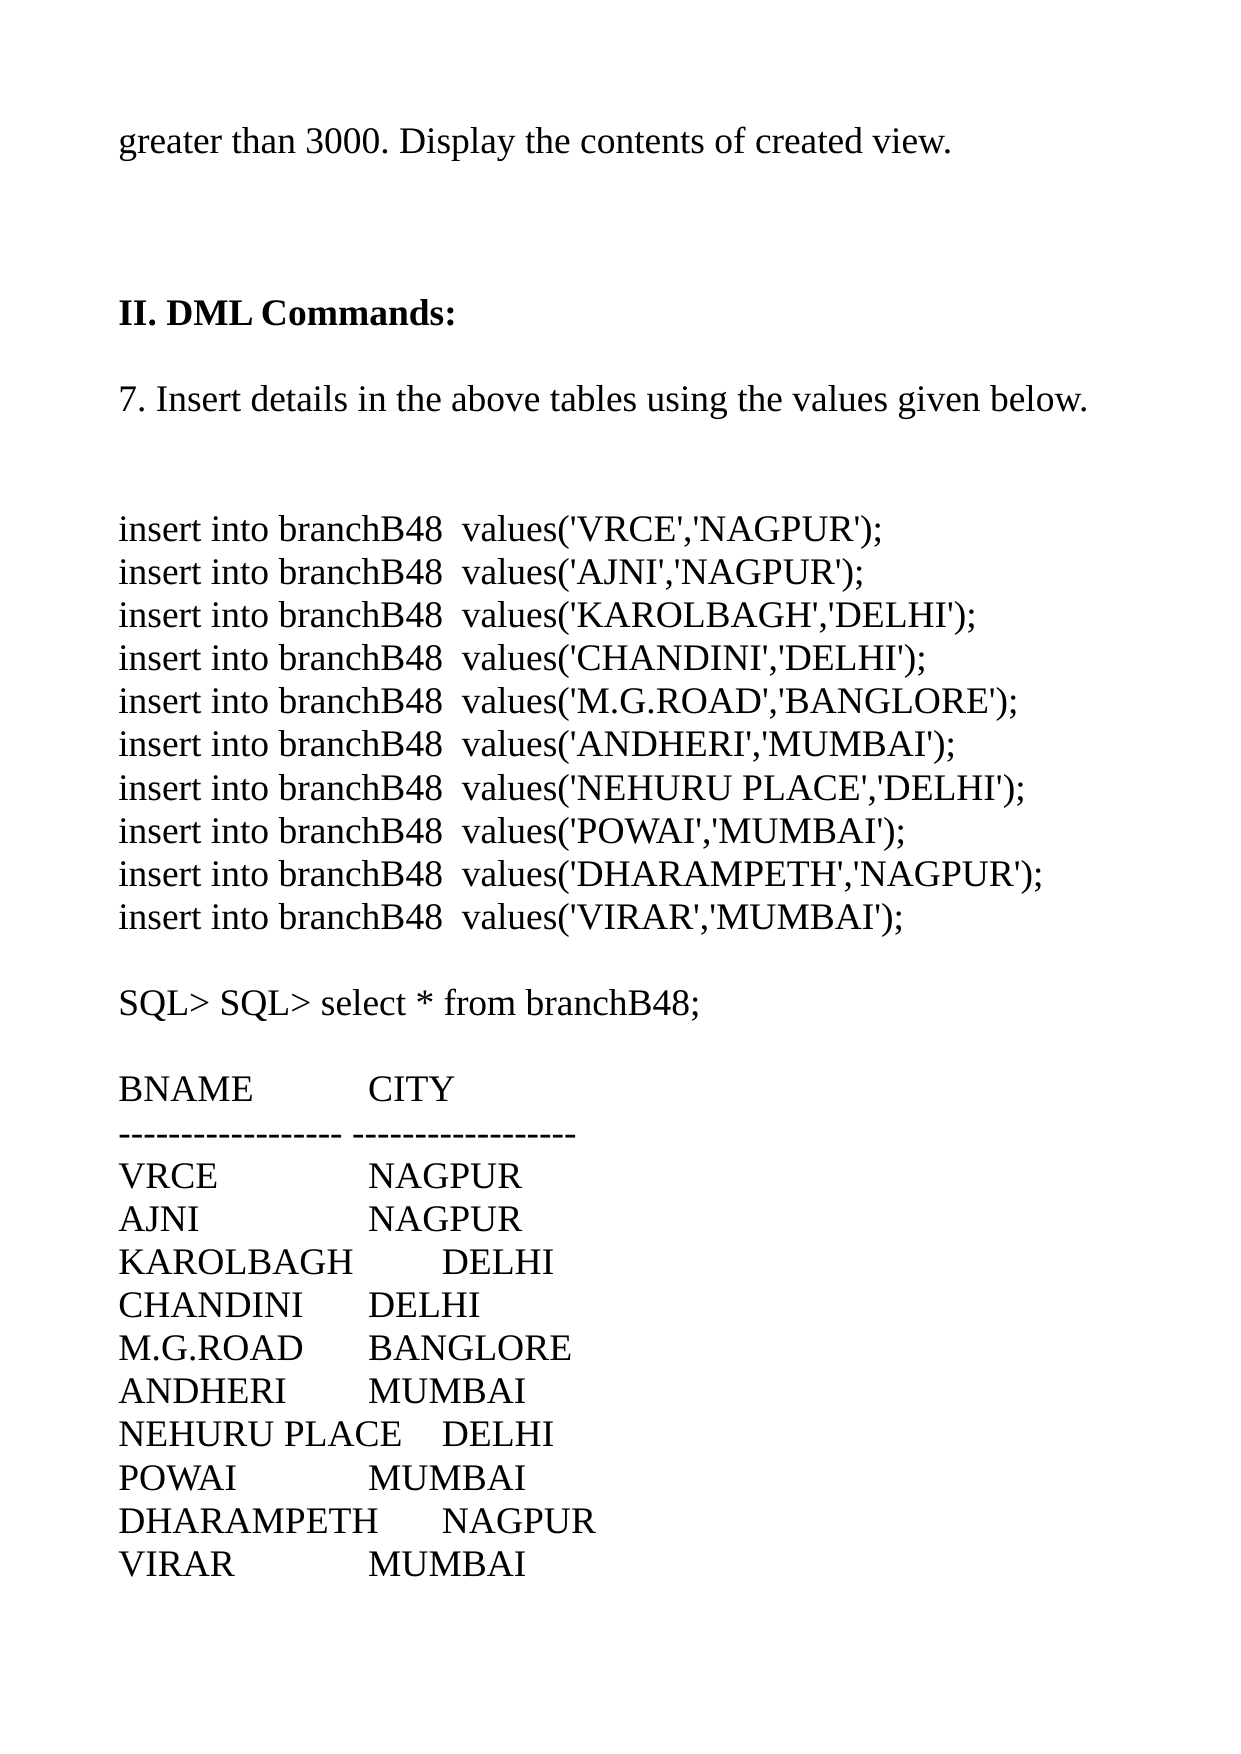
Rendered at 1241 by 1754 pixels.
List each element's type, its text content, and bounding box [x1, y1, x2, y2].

text greater than 3000. Display the contents of created view. [118, 118, 1122, 161]
text M.G.ROAD BANGLORE [118, 1326, 1122, 1369]
text insert into branchB48 values('POWAI','MUMBAI'); [118, 808, 1122, 851]
text DHARAMPETH NAGPUR [118, 1498, 1122, 1541]
text insert into branchB48 values('VIRAR','MUMBAI'); [118, 894, 1122, 937]
text insert into branchB48 values('VRCE','NAGPUR'); [118, 506, 1122, 549]
text VRCE NAGPUR [118, 1153, 1122, 1196]
text ------------------ ------------------ [118, 1110, 1122, 1153]
text NEHURU PLACE DELHI [118, 1412, 1122, 1455]
text VIRAR MUMBAI [118, 1541, 1122, 1584]
text insert into branchB48 values('KAROLBAGH','DELHI'); [118, 592, 1122, 636]
text POWAI MUMBAI [118, 1455, 1122, 1498]
text CHANDINI DELHI [118, 1282, 1122, 1326]
text II. DML Commands: [118, 291, 1122, 334]
text insert into branchB48 values('CHANDINI','DELHI'); [118, 636, 1122, 679]
text insert into branchB48 values('M.G.ROAD','BANGLORE'); [118, 679, 1122, 722]
text ANDHERI MUMBAI [118, 1369, 1122, 1412]
text SQL> SQL> select * from branchB48; [118, 981, 1122, 1024]
text KAROLBAGH DELHI [118, 1239, 1122, 1282]
text 7. Insert details in the above tables using the values given below. [118, 377, 1122, 420]
text insert into branchB48 values('DHARAMPETH','NAGPUR'); [118, 851, 1122, 894]
text BNAME CITY [118, 1067, 1122, 1110]
text insert into branchB48 values('AJNI','NAGPUR'); [118, 549, 1122, 592]
text AJNI NAGPUR [118, 1196, 1122, 1239]
text insert into branchB48 values('NEHURU PLACE','DELHI'); [118, 765, 1122, 808]
text insert into branchB48 values('ANDHERI','MUMBAI'); [118, 722, 1122, 765]
